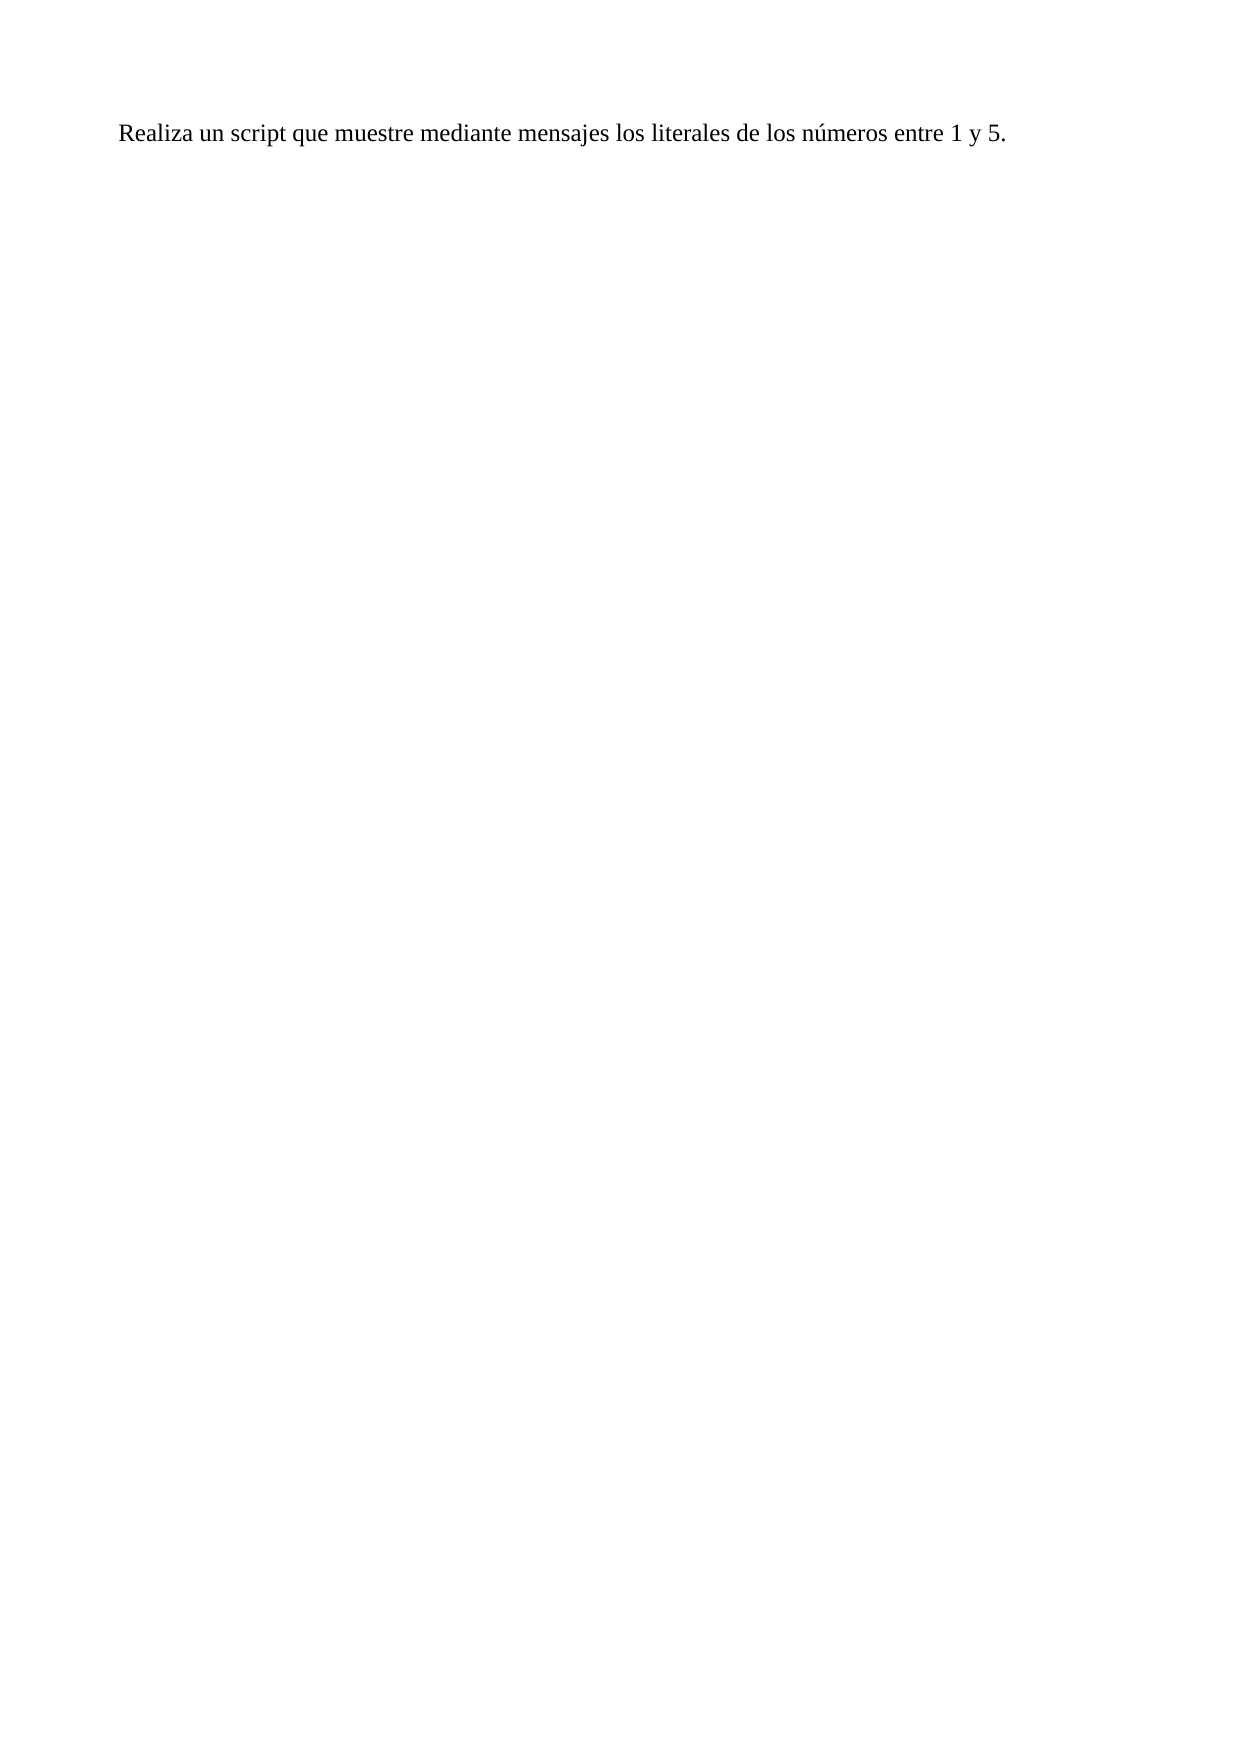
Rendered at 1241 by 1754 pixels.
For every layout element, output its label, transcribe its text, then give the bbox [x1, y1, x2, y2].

text Realiza un script que muestre mediante mensajes los literales de los números entre 1 y 5. [118, 118, 1122, 147]
